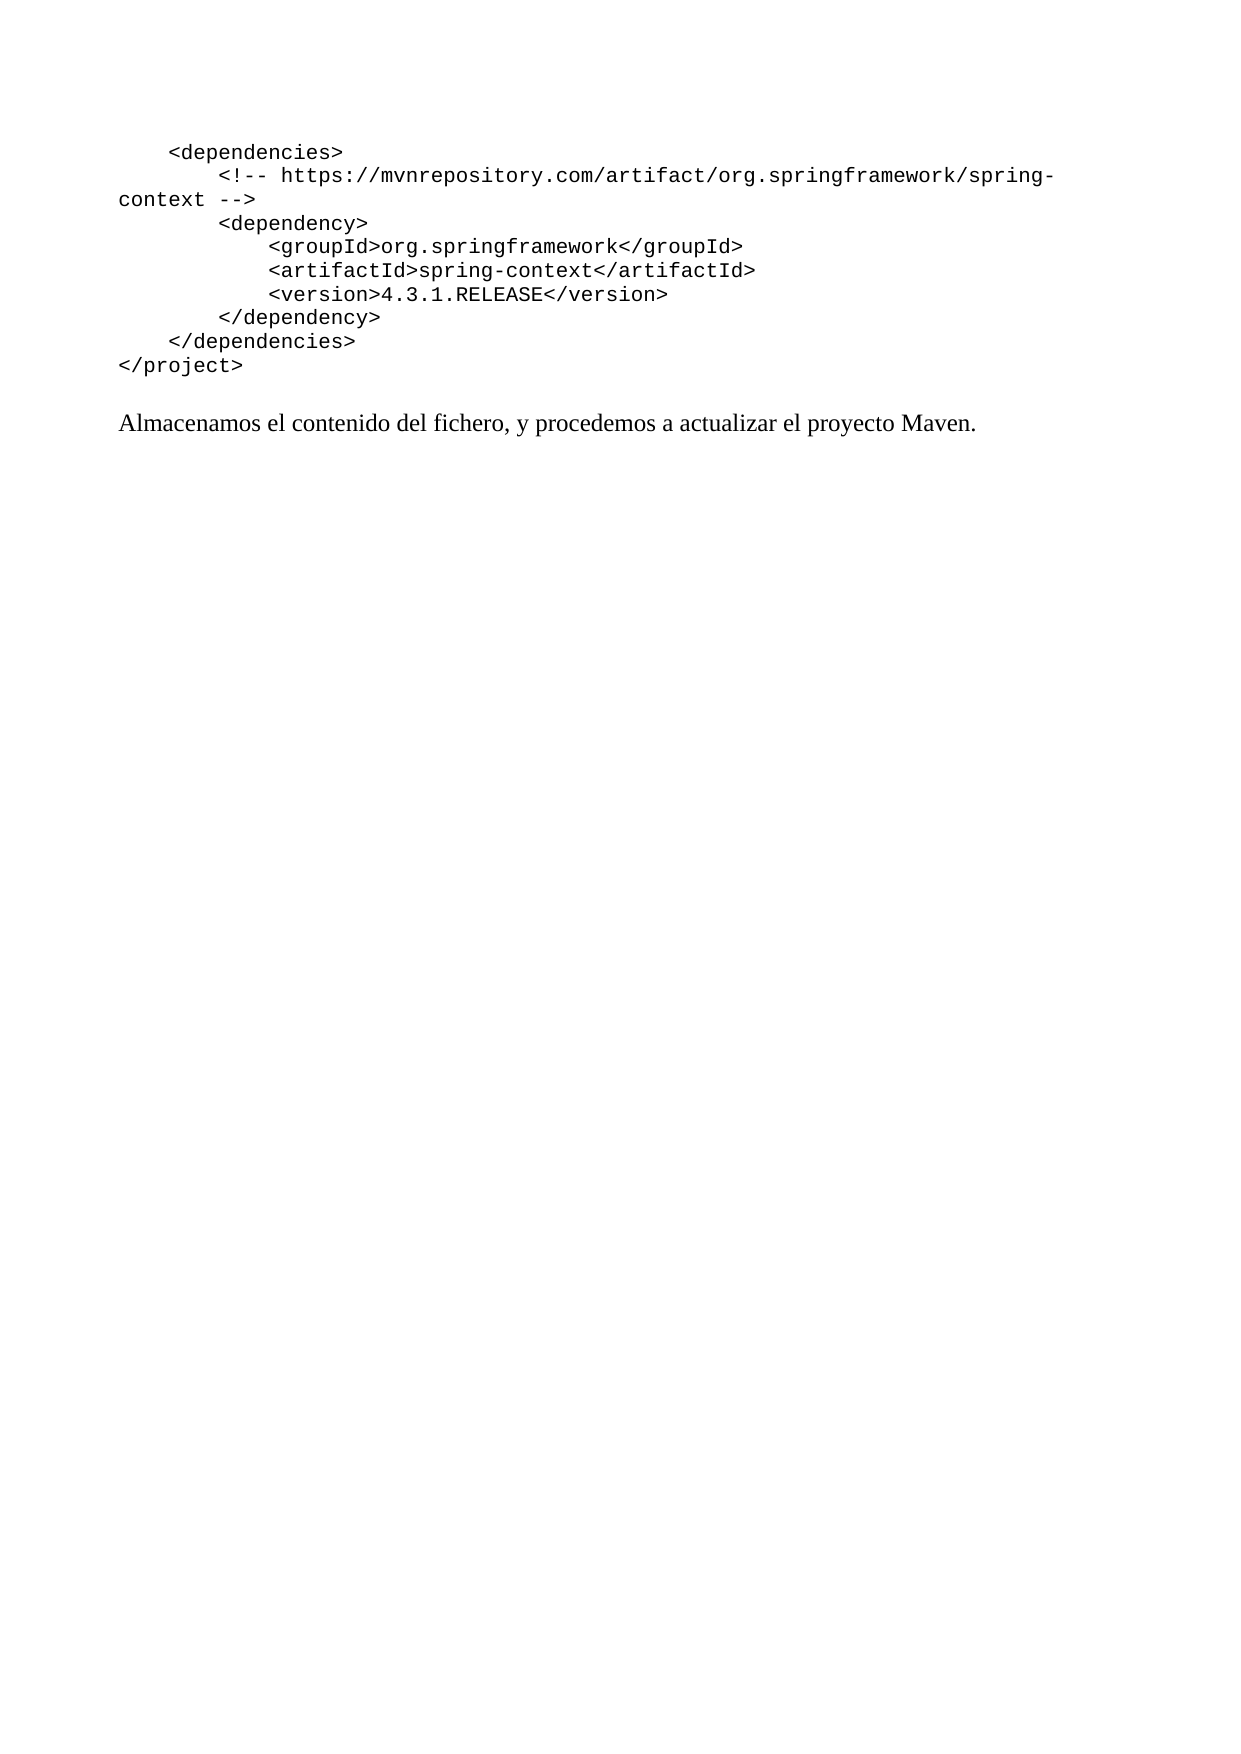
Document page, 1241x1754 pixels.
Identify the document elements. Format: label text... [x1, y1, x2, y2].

text </dependency> [118, 307, 1122, 331]
text <dependencies> [118, 142, 1122, 165]
text Almacenamos el contenido del fichero, y procedemos a actualizar el proyecto Maven. [118, 408, 1122, 436]
text <artifactId>spring-context</artifactId> [118, 260, 1122, 284]
text </project> [118, 354, 1122, 378]
text <dependency> [118, 213, 1122, 236]
text <groupId>org.springframework</groupId> [118, 236, 1122, 260]
text </dependencies> [118, 331, 1122, 354]
text <!-- https://mvnrepository.com/artifact/org.springframework/spring-context --> [118, 165, 1122, 213]
text <version>4.3.1.RELEASE</version> [118, 284, 1122, 307]
